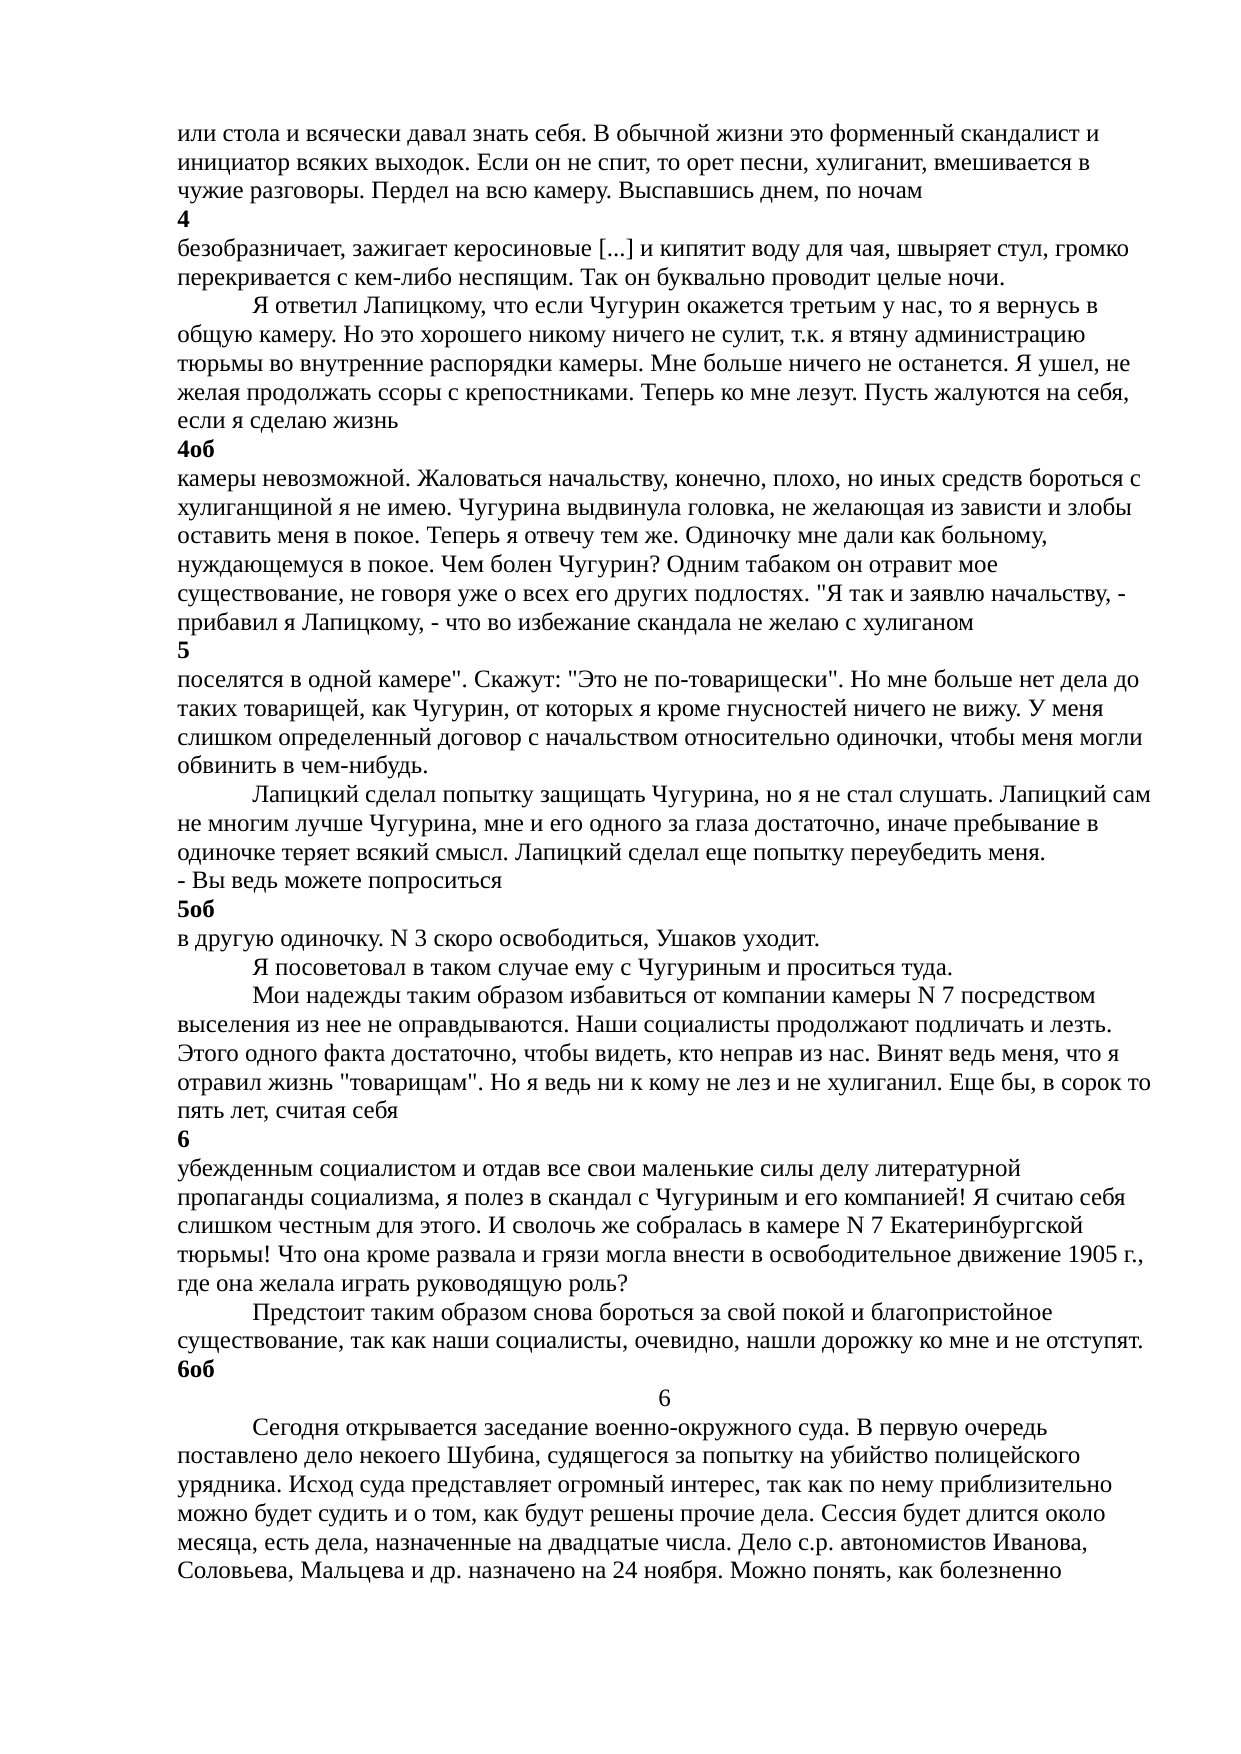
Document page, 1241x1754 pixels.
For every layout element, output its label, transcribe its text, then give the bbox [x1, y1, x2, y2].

text безобразничает, зажигает керосиновые [...] и кипятит воду для чая, швыряет стул, громко перекривается с кем-либо неспящим. Так он буквально проводит целые ночи. [177, 233, 1152, 291]
text 5об [177, 894, 1152, 923]
text - Вы ведь можете попроситься [177, 866, 1152, 894]
text поселятся в одной камере". Скажут: "Это не по-товарищески". Но мне больше нет дела до таких товарищей, как Чугурин, от которых я кроме гнусностей ничего не вижу. У меня слишком определенный договор с начальством относительно одиночки, чтобы меня могли обвинить в чем-нибудь. [177, 664, 1152, 779]
text в другую одиночку. N 3 скоро освободиться, Ушаков уходит. [177, 923, 1152, 952]
text Я посоветовал в таком случае ему с Чугуриным и проситься туда. [177, 952, 1152, 981]
text убежденным социалистом и отдав все свои маленькие силы делу литературной пропаганды социализма, я полез в скандал с Чугуриным и его компанией! Я считаю себя слишком честным для этого. И сволочь же собралась в камере N 7 Екатеринбургской тюрьмы! Что она кроме развала и грязи могла внести в освободительное движение 1905 г., где она желала играть руководящую роль? [177, 1153, 1152, 1297]
text Предстоит таким образом снова бороться за свой покой и благопристойное существование, так как наши социалисты, очевидно, нашли дорожку ко мне и не отступят. [177, 1297, 1152, 1354]
text 6об [177, 1354, 1152, 1383]
text Сегодня открывается заседание военно-окружного суда. В первую очередь поставлено дело некоего Шубина, судящегося за попытку на убийство полицейского урядника. Исход суда представляет огромный интерес, так как по нему приблизительно можно будет судить и о том, как будут решены прочие дела. Сессия будет длится около месяца, есть дела, назначенные на двадцатые числа. Дело с.р. автономистов Иванова, Соловьева, Мальцева и др. назначено на 24 ноября. Можно понять, как болезненно [177, 1412, 1152, 1584]
text Лапицкий сделал попытку защищать Чугурина, но я не стал слушать. Лапицкий сам не многим лучше Чугурина, мне и его одного за глаза достаточно, иначе пребывание в одиночке теряет всякий смысл. Лапицкий сделал еще попытку переубедить меня. [177, 779, 1152, 866]
text 5 [177, 636, 1152, 664]
text 6 [177, 1124, 1152, 1153]
text Мои надежды таким образом избавиться от компании камеры N 7 посредством выселения из нее не оправдываются. Наши социалисты продолжают подличать и лезть. Этого одного факта достаточно, чтобы видеть, кто неправ из нас. Винят ведь меня, что я отравил жизнь "товарищам". Но я ведь ни к кому не лез и не хулиганил. Еще бы, в сорок то пять лет, считая себя [177, 981, 1152, 1124]
text 4об [177, 434, 1152, 463]
text камеры невозможной. Жаловаться начальству, конечно, плохо, но иных средств бороться с хулиганщиной я не имею. Чугурина выдвинула головка, не желающая из зависти и злобы оставить меня в покое. Теперь я отвечу тем же. Одиночку мне дали как больному, нуждающемуся в покое. Чем болен Чугурин? Одним табаком он отравит мое существование, не говоря уже о всех его других подлостях. "Я так и заявлю начальству, - прибавил я Лапицкому, - что во избежание скандала не желаю с хулиганом [177, 463, 1152, 636]
text Я ответил Лапицкому, что если Чугурин окажется третьим у нас, то я вернусь в общую камеру. Но это хорошего никому ничего не сулит, т.к. я втяну администрацию тюрьмы во внутренние распорядки камеры. Мне больше ничего не останется. Я ушел, не желая продолжать ссоры с крепостниками. Теперь ко мне лезут. Пусть жалуются на себя, если я сделаю жизнь [177, 291, 1152, 434]
text 4 [177, 204, 1152, 233]
text 6 [177, 1383, 1152, 1412]
text или стола и всячески давал знать себя. В обычной жизни это форменный скандалист и инициатор всяких выходок. Если он не спит, то орет песни, хулиганит, вмешивается в чужие разговоры. Пердел на всю камеру. Выспавшись днем, по ночам [177, 118, 1152, 204]
